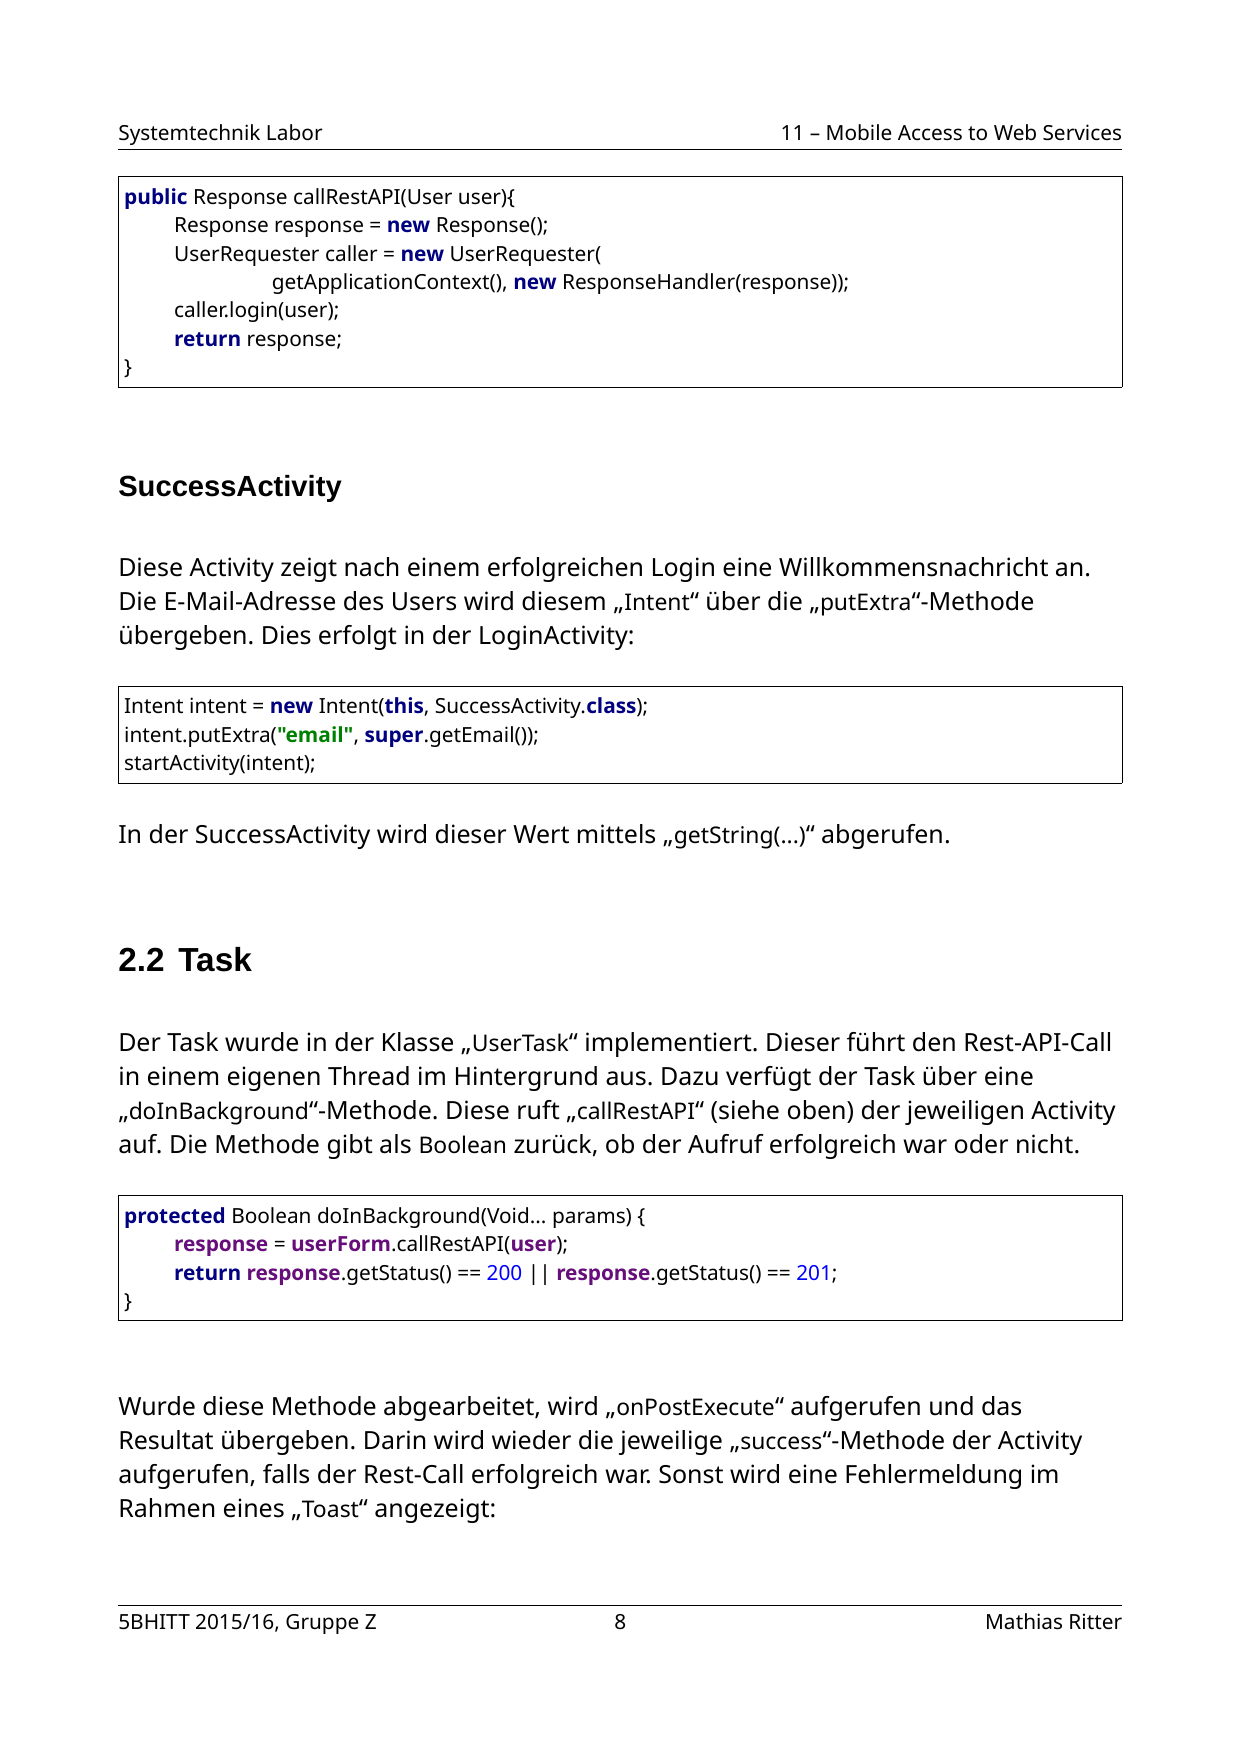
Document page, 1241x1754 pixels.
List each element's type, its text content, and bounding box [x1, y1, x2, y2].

text In der SuccessActivity wird dieser Wert mittels „getString(...)“ abgerufen. [118, 817, 1122, 851]
table_header protected Boolean doInBackground(Void... params) { response = userForm.callRestAPI(user); return response.getStatus() == 200 || response.getStatus() == 201; } [119, 1196, 1122, 1320]
text Wurde diese Methode abgearbeitet, wird „onPostExecute“ aufgerufen und das Resultat übergeben. Darin wird wieder die jeweilige „success“-Methode der Activity aufgerufen, falls der Rest-Call erfolgreich war. Sonst wird eine Fehlermeldung im Rahmen eines „Toast“ angezeigt: [118, 1389, 1122, 1525]
text Diese Activity zeigt nach einem erfolgreichen Login eine Willkommensnachricht an. Die E-Mail-Adresse des Users wird diesem „Intent“ über die „putExtra“-Methode übergeben. Dies erfolgt in der LoginActivity: [118, 549, 1122, 652]
text Der Task wurde in der Klasse „UserTask“ implementiert. Dieser führt den Rest-API-Call in einem eigenen Thread im Hintergrund aus. Dazu verfügt der Task über eine „doInBackground“-Methode. Diese ruft „callRestAPI“ (siehe oben) der jeweiligen Activity auf. Die Methode gibt als Boolean zurück, ob der Aufruf erfolgreich war oder nicht. [118, 1025, 1122, 1161]
table_header Intent intent = new Intent(this, SuccessActivity.class); intent.putExtra("email", super.getEmail()); startActivity(intent); [119, 687, 1122, 783]
table_header public Response callRestAPI(User user){ Response response = new Response(); UserRequester caller = new UserRequester( getApplicationContext(), new ResponseHandler(response)); caller.login(user); return response; } [119, 177, 1122, 387]
subtitle SuccessActivity [118, 469, 1122, 503]
subtitle Task [118, 940, 1122, 978]
